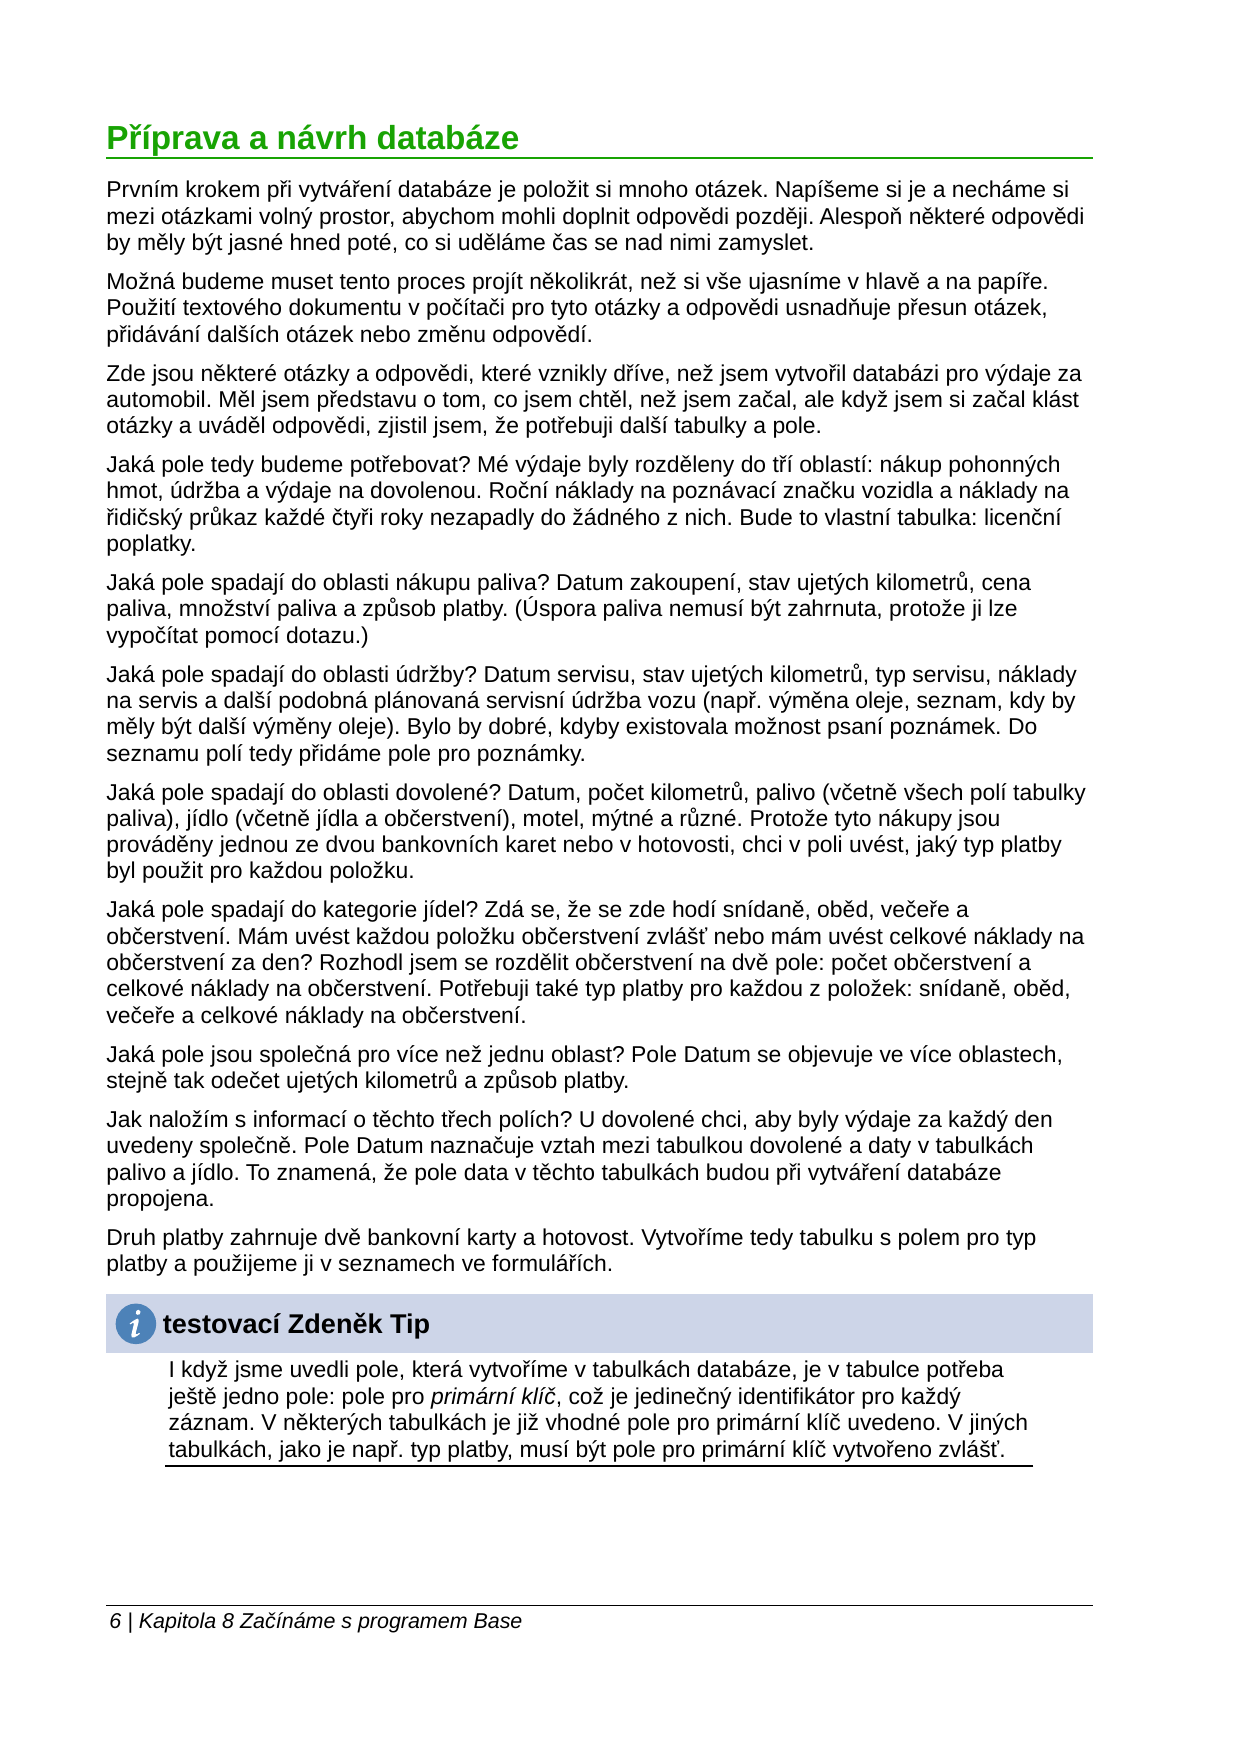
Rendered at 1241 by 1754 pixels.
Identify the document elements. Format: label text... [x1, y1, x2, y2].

text Jaká pole jsou společná pro více než jednu oblast? Pole Datum se objevuje ve více oblastech, stejně tak odečet ujetých kilometrů a způsob platby. [106, 1041, 1093, 1093]
text Jaká pole spadají do oblasti dovolené? Datum, počet kilometrů, palivo (včetně všech polí tabulky paliva), jídlo (včetně jídla a občerstvení), motel, mýtné a různé. Protože tyto nákupy jsou prováděny jednou ze dvou bankovních karet nebo v hotovosti, chci v poli uvést, jaký typ platby byl použit pro každou položku. [106, 778, 1093, 884]
text I když jsme uvedli pole, která vytvoříme v tabulkách databáze, je v tabulce potřeba ještě jedno pole: pole pro primární klíč, což je jedinečný identifikátor pro každý záznam. V některých tabulkách je již vhodné pole pro primární klíč uvedeno. V jiných tabulkách, jako je např. typ platby, musí být pole pro primární klíč vytvořeno zvlášť. [165, 1353, 1033, 1465]
text Jaká pole spadají do kategorie jídel? Zdá se, že se zde hodí snídaně, oběd, večeře a občerstvení. Mám uvést každou položku občerstvení zvlášť nebo mám uvést celkové náklady na občerstvení za den? Rozhodl jsem se rozdělit občerstvení na dvě pole: počet občerstvení a celkové náklady na občerstvení. Potřebuji také typ platby pro každou z položek: snídaně, oběd, večeře a celkové náklady na občerstvení. [106, 896, 1093, 1028]
text Jak naložím s informací o těchto třech polích? U dovolené chci, aby byly výdaje za každý den uvedeny společně. Pole Datum naznačuje vztah mezi tabulkou dovolené a daty v tabulkách palivo a jídlo. To znamená, že pole data v těchto tabulkách budou při vytváření databáze propojena. [106, 1106, 1093, 1211]
text Prvním krokem při vytváření databáze je položit si mnoho otázek. Napíšeme si je a necháme si mezi otázkami volný prostor, abychom mohli doplnit odpovědi později. Alespoň některé odpovědi by měly být jasné hned poté, co si uděláme čas se nad nimi zamyslet. [106, 176, 1093, 255]
text Možná budeme muset tento proces projít několikrát, než si vše ujasníme v hlavě a na papíře. Použití textového dokumentu v počítači pro tyto otázky a odpovědi usnadňuje přesun otázek, přidávání dalších otázek nebo změnu odpovědí. [106, 268, 1093, 347]
subtitle Příprava a návrh databáze [106, 118, 1093, 157]
text Zde jsou některé otázky a odpovědi, které vznikly dříve, než jsem vytvořil databázi pro výdaje za automobil. Měl jsem představu o tom, co jsem chtěl, než jsem začal, ale když jsem si začal klást otázky a uváděl odpovědi, zjistil jsem, že potřebuji další tabulky a pole. [106, 359, 1093, 438]
text Jaká pole tedy budeme potřebovat? Mé výdaje byly rozděleny do tří oblastí: nákup pohonných hmot, údržba a výdaje na dovolenou. Roční náklady na poznávací značku vozidla a náklady na řidičský průkaz každé čtyři roky nezapadly do žádného z nich. Bude to vlastní tabulka: licenční poplatky. [106, 451, 1093, 556]
text Druh platby zahrnuje dvě bankovní karty a hotovost. Vytvoříme tedy tabulku s polem pro typ platby a použijeme ji v seznamech ve formulářích. [106, 1224, 1093, 1276]
text Jaká pole spadají do oblasti nákupu paliva? Datum zakoupení, stav ujetých kilometrů, cena paliva, množství paliva a způsob platby. (Úspora paliva nemusí být zahrnuta, protože ji lze vypočítat pomocí dotazu.) [106, 569, 1093, 648]
text Jaká pole spadají do oblasti údržby? Datum servisu, stav ujetých kilometrů, typ servisu, náklady na servis a další podobná plánovaná servisní údržba vozu (např. výměna oleje, seznam, kdy by měly být další výměny oleje). Bylo by dobré, kdyby existovala možnost psaní poznámek. Do seznamu polí tedy přidáme pole pro poznámky. [106, 661, 1093, 766]
subtitle testovací Zdeněk Tip [106, 1294, 1093, 1353]
